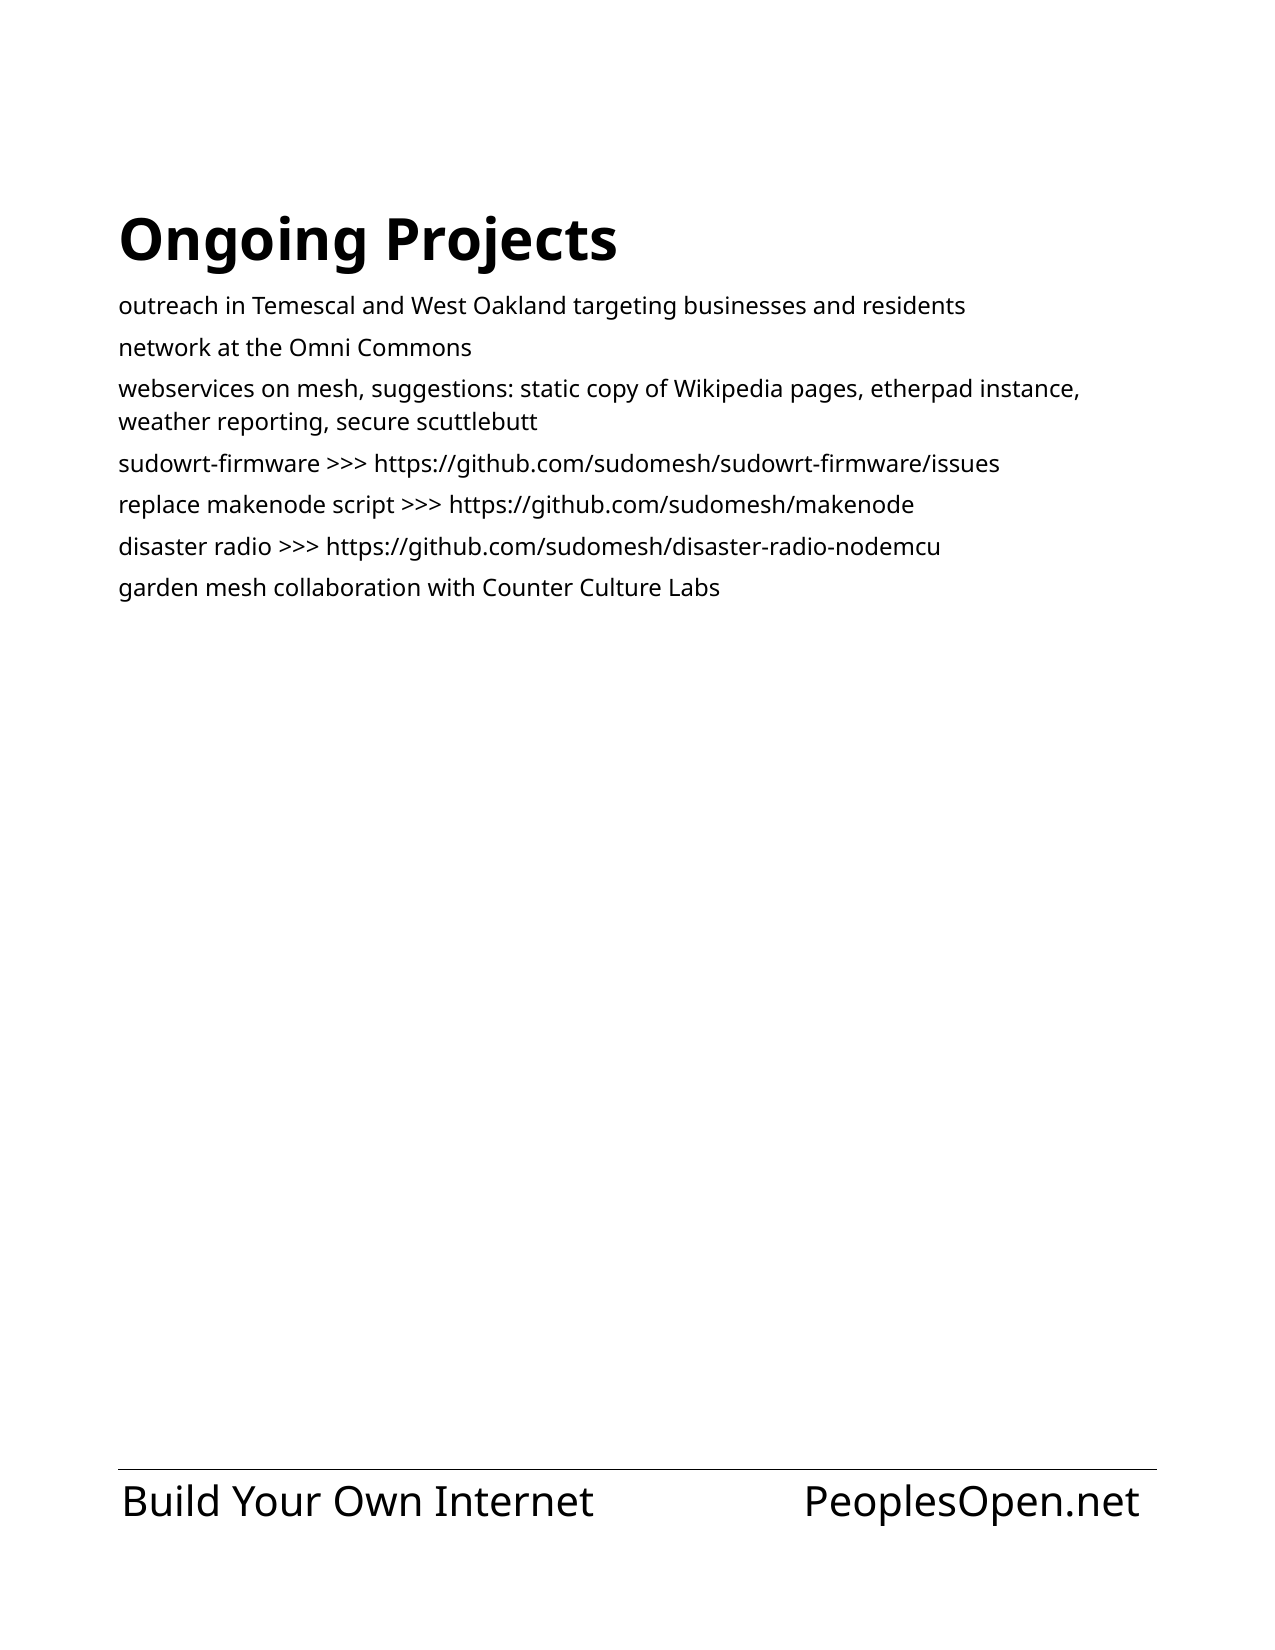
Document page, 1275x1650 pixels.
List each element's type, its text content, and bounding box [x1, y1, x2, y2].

text sudowrt-firmware >>> https://github.com/sudomesh/sudowrt-firmware/issues [118, 446, 1157, 479]
text network at the Omni Commons [118, 331, 1157, 363]
text garden mesh collaboration with Counter Culture Labs [118, 571, 1157, 604]
text replace makenode script >>> https://github.com/sudomesh/makenode [118, 488, 1157, 521]
subtitle Ongoing Projects [118, 198, 1157, 277]
text disaster radio >>> https://github.com/sudomesh/disaster-radio-nodemcu [118, 529, 1157, 562]
text outreach in Temescal and West Oakland targeting businesses and residents [118, 289, 1157, 322]
text webservices on mesh, suggestions: static copy of Wikipedia pages, etherpad instance, weather reporting, secure scuttlebutt [118, 372, 1157, 437]
